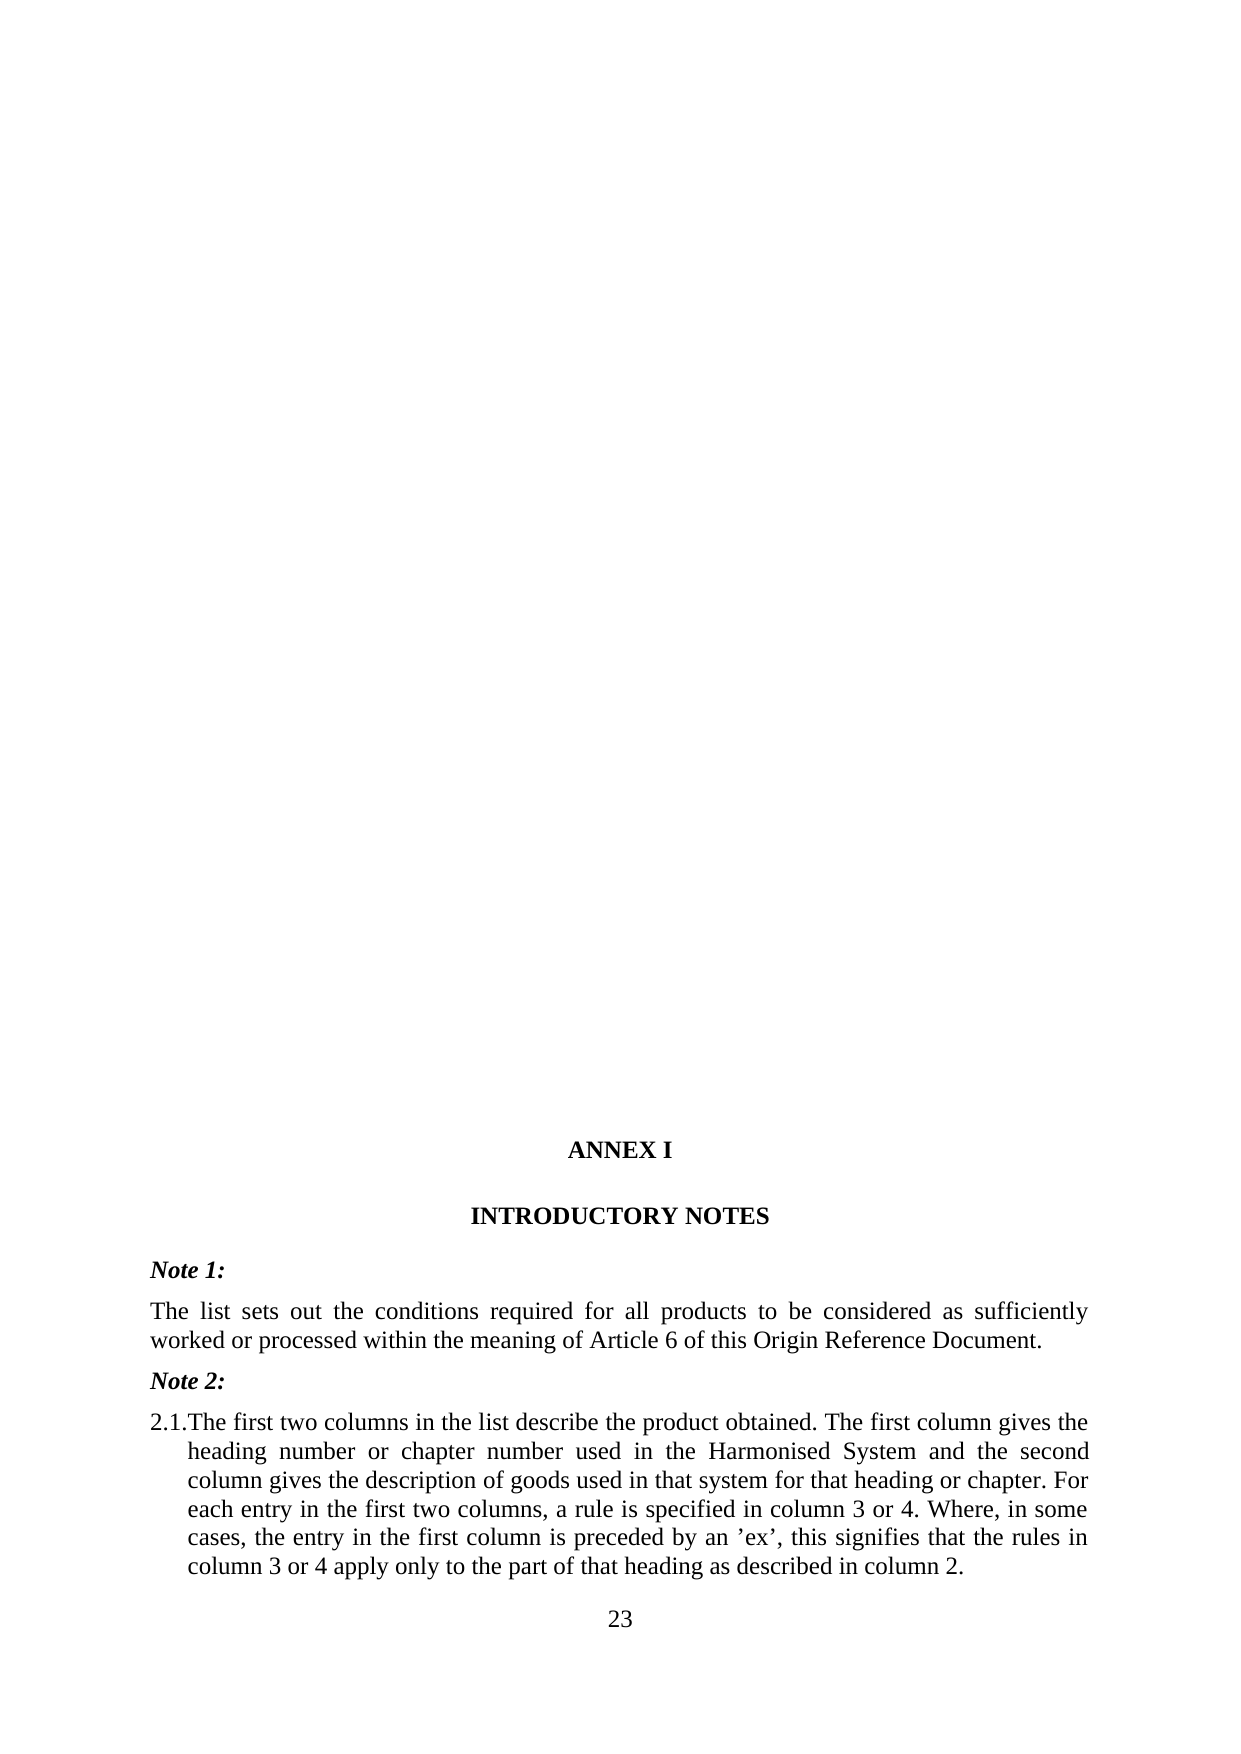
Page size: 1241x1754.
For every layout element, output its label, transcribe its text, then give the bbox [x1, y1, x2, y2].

table_header 2.1. [150, 1395, 187, 1580]
text ANNEX I [150, 1135, 1090, 1164]
table_header The first two columns in the list describe the product obtained. The first column gives the heading number or chapter number used in the Harmonised System and the second column gives the description of goods used in that system for that heading or chapter. For each entry in the first two columns, a rule is specified in column 3 or 4. Where, in some cases, the entry in the first column is preceded by an ’ex’, this signifies that the rules in column 3 or 4 apply only to the part of that heading as described in column 2. For the avoidance of doubt, if a product or material is classified differently under HS 2007 and the Goods Classification Table made pursuant to the Taxation (Cross-border Trade) Act 2018 and the Customs Tariff (Establishment) (EU Exit) Regulations 2020, contained in Annex 1 to the Tariff of the United Kingdom and interpreted in accordance with Part Two of the Tariff of the United Kingdom, HS 2007 shall be used to classify the product for the purposes of determining which rule in column 3 or 4 applies to the product and to classify the material for the purposes of determining the application of a rule in column 3 or 4 [188, 1395, 1090, 1580]
text Note 2: [150, 1366, 1090, 1395]
text INTRODUCTORY NOTES [150, 1201, 1090, 1230]
text Note 1: [150, 1255, 1090, 1284]
text The list sets out the conditions required for all products to be considered as sufficiently worked or processed within the meaning of Article 6 of this Origin Reference Document. [150, 1296, 1090, 1354]
